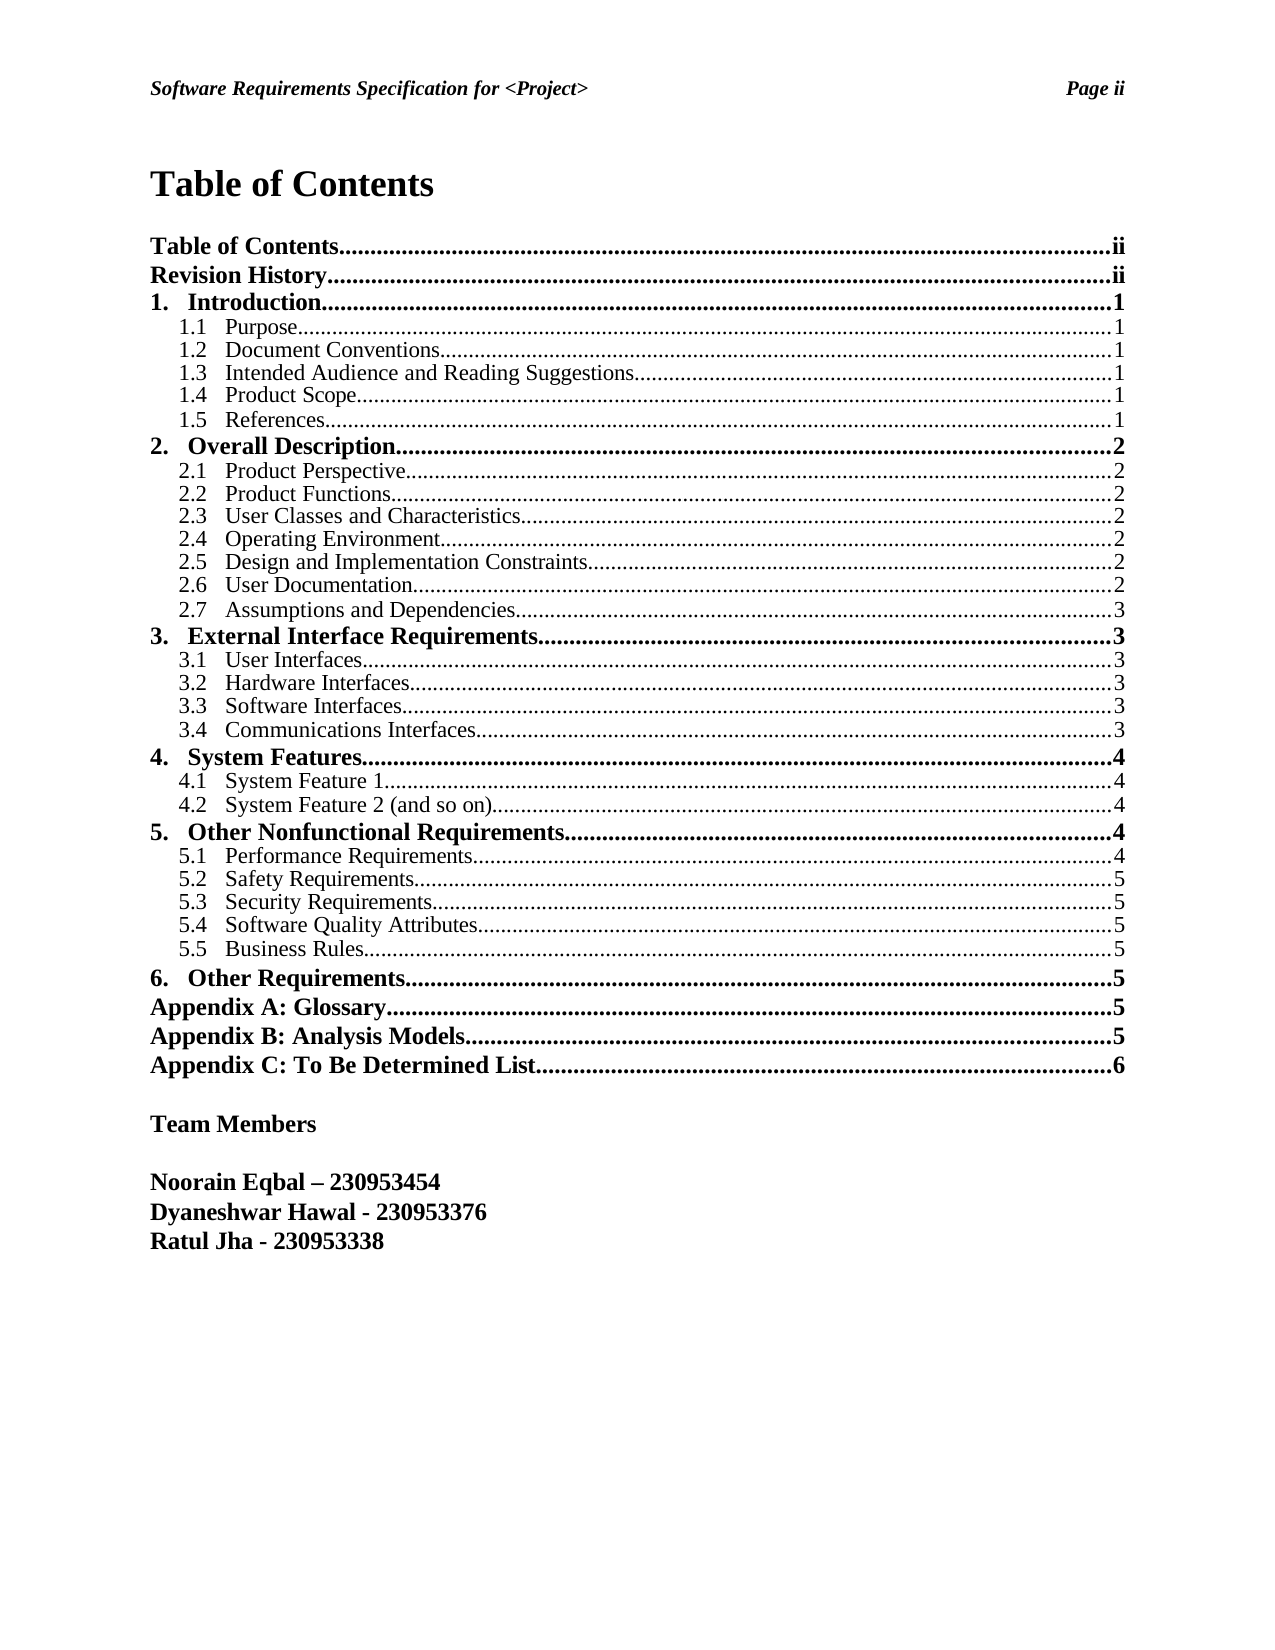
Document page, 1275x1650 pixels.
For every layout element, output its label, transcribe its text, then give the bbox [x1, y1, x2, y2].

list Introduction 1 [150, 289, 1200, 316]
list References 1 [178, 407, 1200, 432]
text Appendix B: Analysis Models 5 [150, 1021, 1200, 1050]
text Table of Contents ii [150, 231, 1200, 259]
list Business Rules 5 [178, 937, 1200, 962]
list Hardware Interfaces 3 [178, 672, 1200, 695]
list System Feature 2 (and so on) 4 [178, 793, 1200, 818]
text Noorain Eqbal – 230953454 [150, 1167, 1200, 1196]
text Team Members [150, 1109, 1200, 1138]
list Product Perspective 2 [178, 460, 1200, 483]
text Ratul Jha - 230953338 [150, 1226, 1200, 1255]
text Dyaneshwar Hawal - 230953376 [150, 1197, 1200, 1225]
list Document Conventions 1 [178, 339, 1200, 362]
subtitle Table of Contents [150, 161, 1200, 204]
list Purpose 1 [178, 316, 1200, 339]
list Product Scope 1 [178, 384, 1200, 407]
list User Interfaces 3 [178, 650, 1200, 672]
list External Interface Requirements 3 [150, 623, 1200, 650]
list User Documentation 2 [178, 574, 1200, 597]
list User Classes and Characteristics 2 [178, 506, 1200, 528]
list Safety Requirements 5 [178, 868, 1200, 891]
text Appendix C: To Be Determined List 6 [150, 1050, 1200, 1079]
list System Feature 1 4 [178, 771, 1200, 793]
list Operating Environment 2 [178, 528, 1200, 551]
list Product Functions 2 [178, 483, 1200, 506]
list Design and Implementation Constraints 2 [178, 551, 1200, 574]
list Communications Interfaces 3 [178, 718, 1200, 743]
list Assumptions and Dependencies 3 [178, 597, 1200, 622]
list Intended Audience and Reading Suggestions 1 [178, 362, 1200, 384]
list Other Nonfunctional Requirements 4 [150, 819, 1200, 846]
list Software Quality Attributes 5 [178, 914, 1200, 937]
text Revision History ii [150, 260, 1200, 289]
list Security Requirements 5 [178, 891, 1200, 914]
text Appendix A: Glossary 5 [150, 992, 1200, 1021]
list Overall Description 2 [150, 433, 1200, 460]
list Other Requirements 5 [150, 963, 1200, 992]
list System Features 4 [150, 744, 1200, 771]
list Performance Requirements 4 [178, 846, 1200, 868]
list Software Interfaces 3 [178, 695, 1200, 718]
